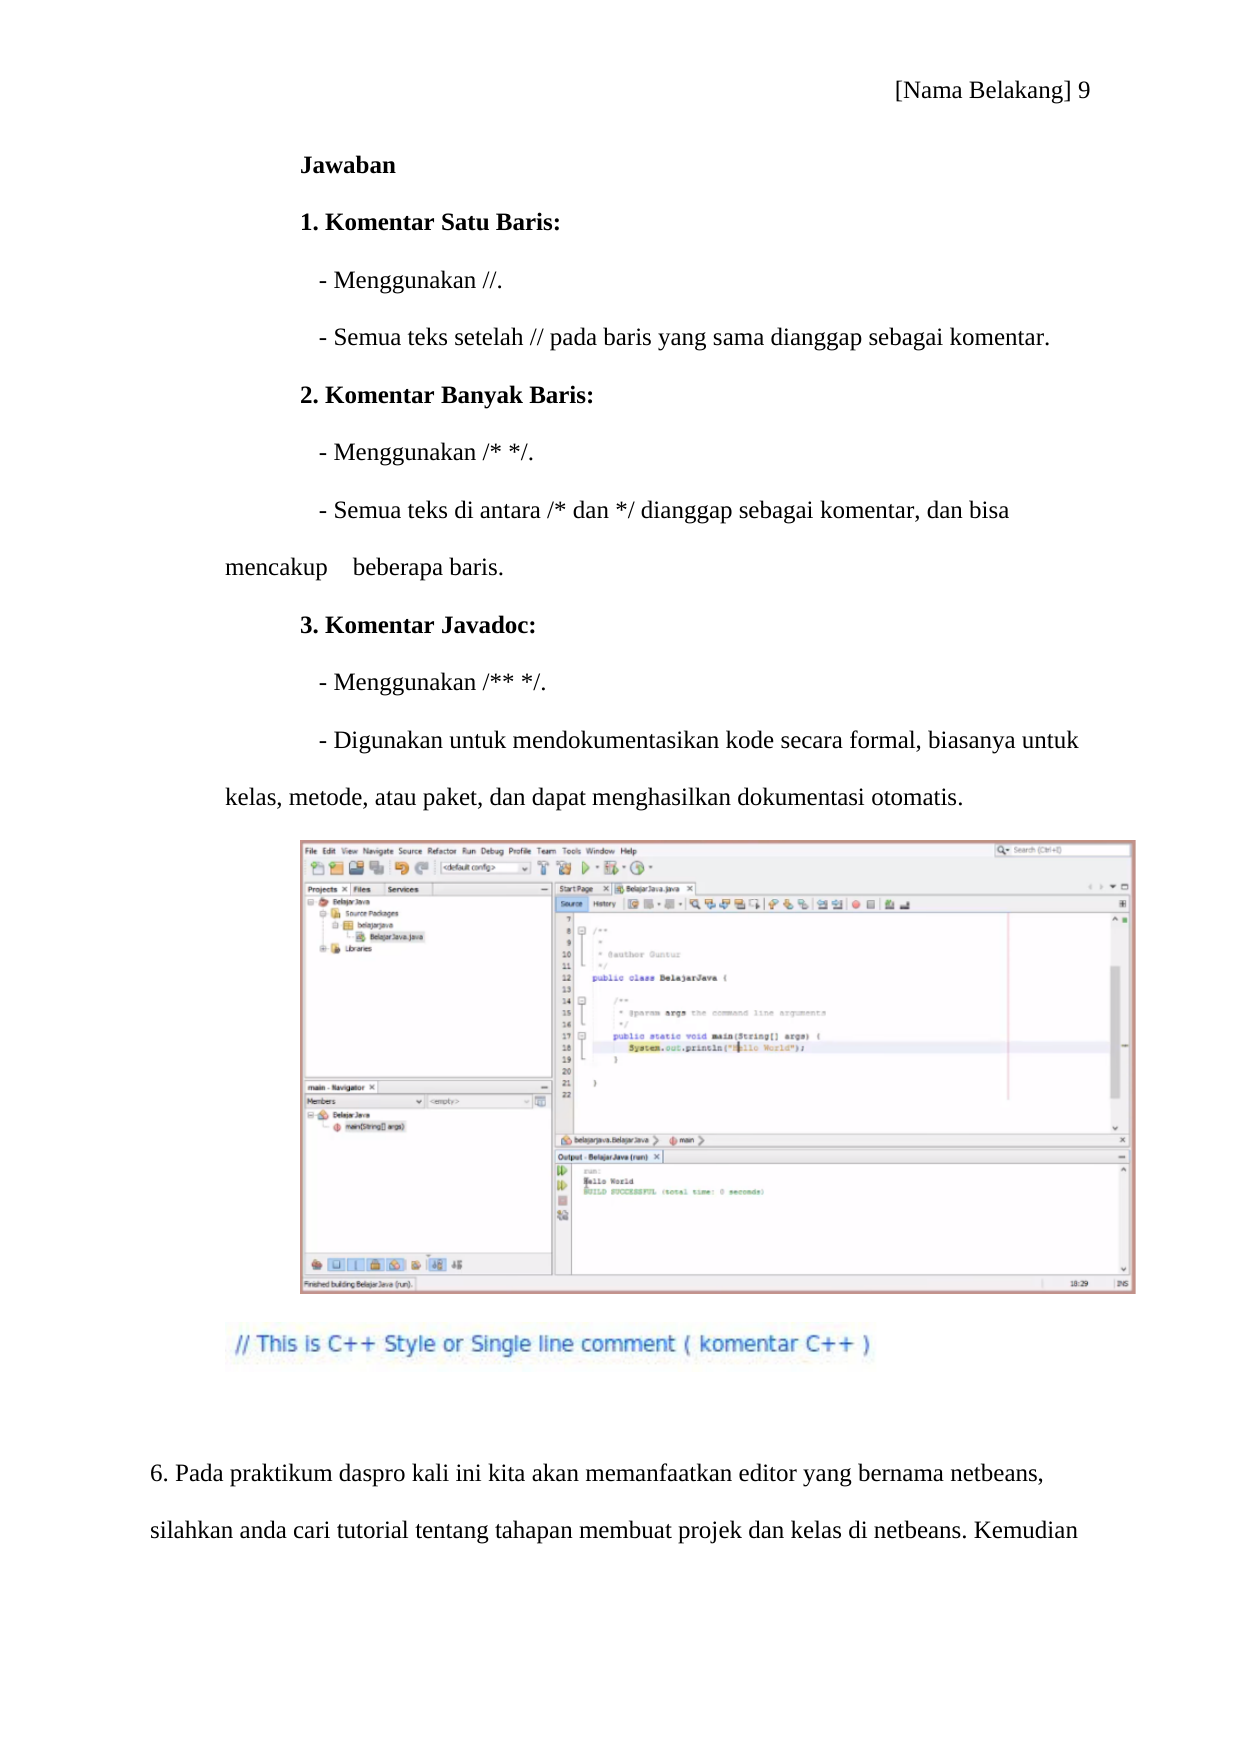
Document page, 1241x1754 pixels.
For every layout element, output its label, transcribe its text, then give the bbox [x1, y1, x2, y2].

text - Menggunakan /** */. [225, 667, 1090, 696]
text 6. Pada praktikum daspro kali ini kita akan memanfaatkan editor yang bernama netbeans, silahkan anda cari tutorial tentang tahapan membuat projek dan kelas di netbeans. Kemudian [150, 1458, 1090, 1544]
text 1. Komentar Satu Baris: [225, 207, 1090, 236]
text - Semua teks setelah // pada baris yang sama dianggap sebagai komentar. [225, 322, 1090, 351]
text - Menggunakan /* */. [225, 437, 1090, 466]
text - Digunakan untuk mendokumentasikan kode secara formal, biasanya untuk kelas, metode, atau paket, dan dapat menghasilkan dokumentasi otomatis. [225, 725, 1090, 811]
text - Semua teks di antara /* dan */ dianggap sebagai komentar, dan bisa mencakup beberapa baris. [225, 495, 1090, 581]
text - Menggunakan //. [225, 265, 1090, 294]
text 3. Komentar Javadoc: [225, 610, 1090, 639]
text 2. Komentar Banyak Baris: [225, 380, 1090, 409]
text Jawaban [225, 150, 1090, 179]
